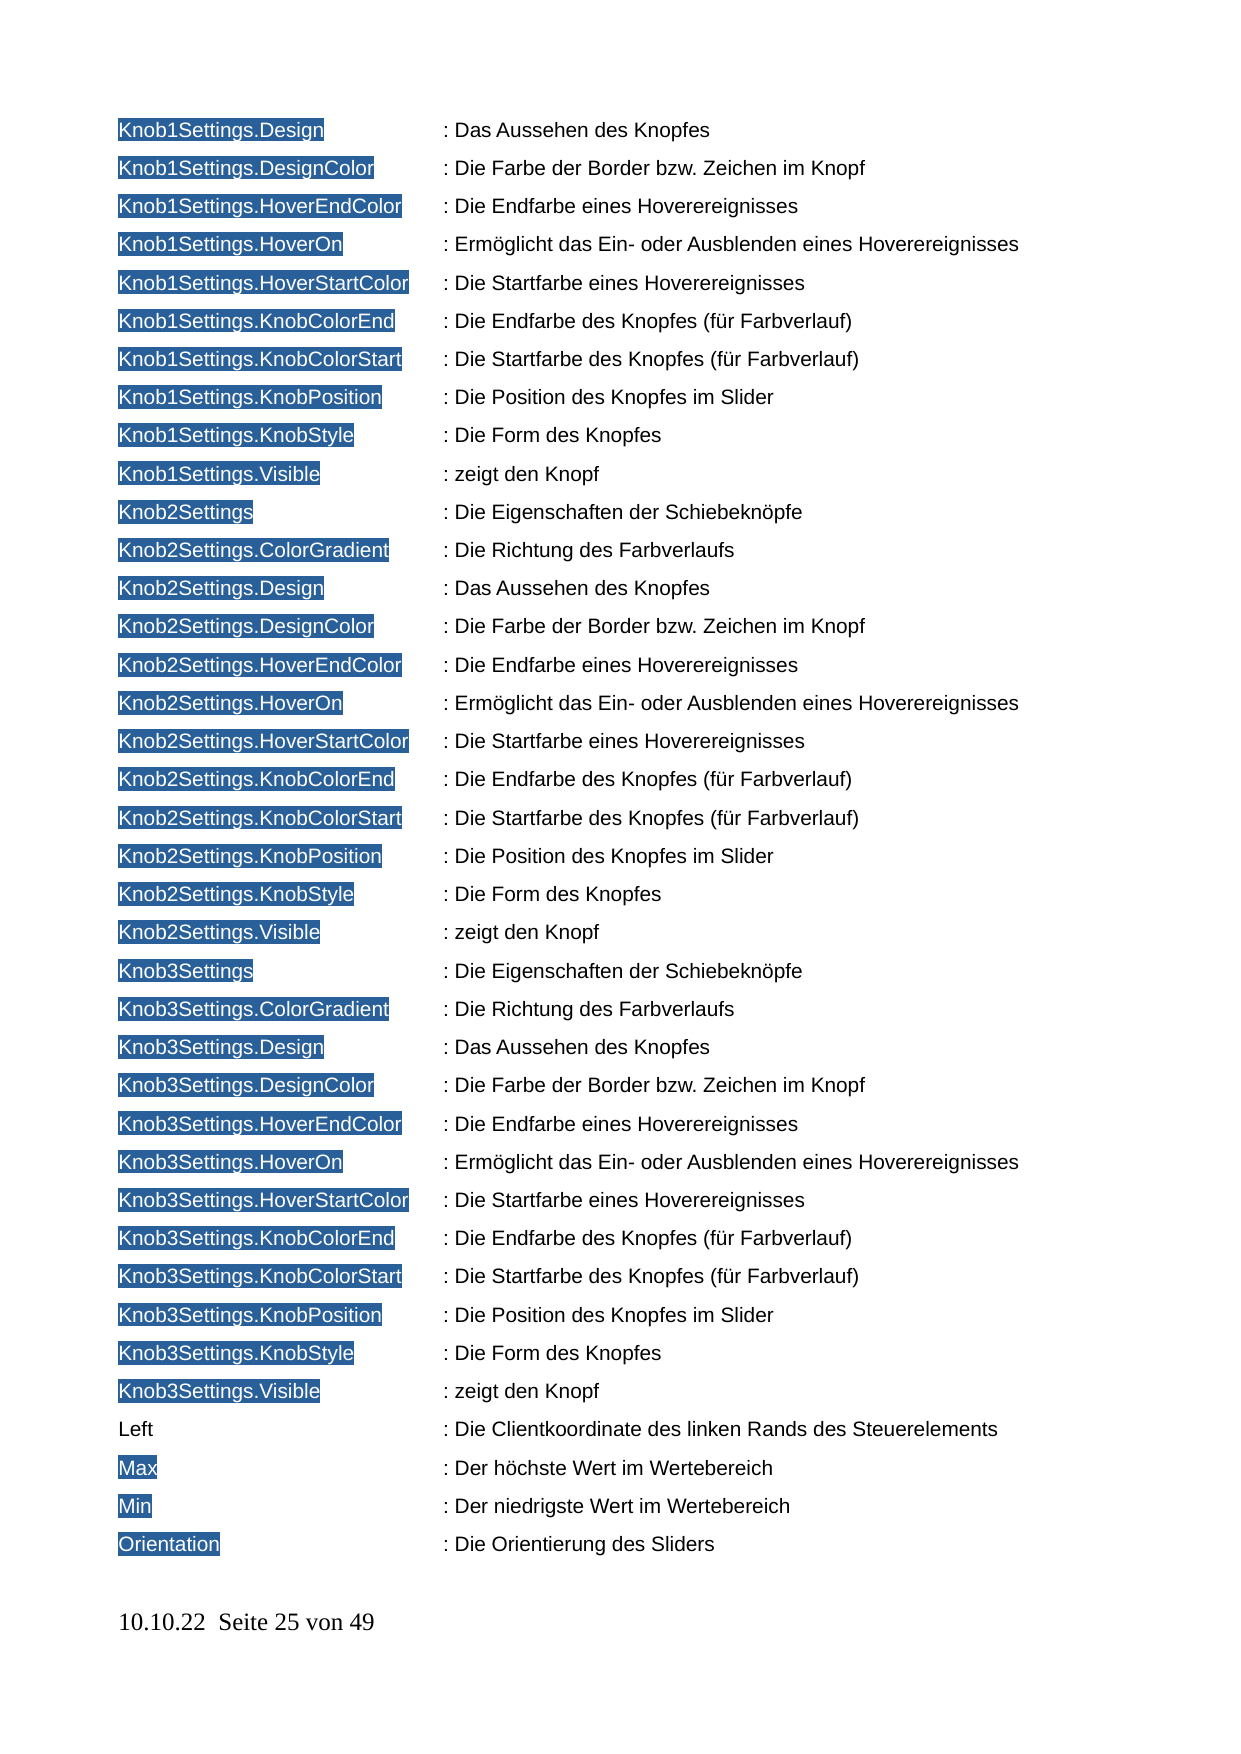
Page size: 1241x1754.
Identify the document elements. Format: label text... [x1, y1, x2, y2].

text Knob3Settings.ColorGradient : Die Richtung des Farbverlaufs [118, 997, 1122, 1021]
text Knob2Settings.HoverEndColor : Die Endfarbe eines Hoverereignisses [118, 653, 1122, 677]
text Knob2Settings.Visible : zeigt den Knopf [118, 921, 1122, 944]
text Knob2Settings.HoverOn : Ermöglicht das Ein- oder Ausblenden eines Hoverereignisses [118, 692, 1122, 715]
text Knob2Settings.Design : Das Aussehen des Knopfes [118, 577, 1122, 601]
text Knob3Settings.Design : Das Aussehen des Knopfes [118, 1036, 1122, 1059]
text Knob3Settings.KnobStyle : Die Form des Knopfes [118, 1341, 1122, 1365]
text Knob3Settings.HoverStartColor : Die Startfarbe eines Hoverereignisses [118, 1188, 1122, 1212]
text Knob1Settings.KnobColorStart : Die Startfarbe des Knopfes (für Farbverlauf) [118, 347, 1122, 371]
text Max : Der höchste Wert im Wertebereich [118, 1456, 1122, 1480]
text Knob1Settings.KnobStyle : Die Form des Knopfes [118, 424, 1122, 448]
text Knob3Settings.DesignColor : Die Farbe der Border bzw. Zeichen im Knopf [118, 1074, 1122, 1097]
text Knob3Settings.Visible : zeigt den Knopf [118, 1380, 1122, 1403]
text Knob2Settings.KnobColorStart : Die Startfarbe des Knopfes (für Farbverlauf) [118, 806, 1122, 830]
text Knob2Settings.ColorGradient : Die Richtung des Farbverlaufs [118, 539, 1122, 562]
text Knob1Settings.Design : Das Aussehen des Knopfes [118, 118, 1122, 142]
text Left : Die Clientkoordinate des linken Rands des Steuerelements [118, 1418, 1122, 1442]
text Knob2Settings.KnobPosition : Die Position des Knopfes im Slider [118, 844, 1122, 868]
text Knob2Settings : Die Eigenschaften der Schiebeknöpfe [118, 500, 1122, 524]
text Knob3Settings.KnobColorEnd : Die Endfarbe des Knopfes (für Farbverlauf) [118, 1227, 1122, 1250]
text Knob3Settings.KnobPosition : Die Position des Knopfes im Slider [118, 1303, 1122, 1327]
text Knob3Settings.HoverOn : Ermöglicht das Ein- oder Ausblenden eines Hoverereignisses [118, 1150, 1122, 1174]
text Knob3Settings : Die Eigenschaften der Schiebeknöpfe [118, 959, 1122, 983]
text Knob1Settings.KnobPosition : Die Position des Knopfes im Slider [118, 386, 1122, 409]
text Knob2Settings.HoverStartColor : Die Startfarbe eines Hoverereignisses [118, 730, 1122, 753]
text Min : Der niedrigste Wert im Wertebereich [118, 1494, 1122, 1518]
text Knob1Settings.HoverOn : Ermöglicht das Ein- oder Ausblenden eines Hoverereignisses [118, 233, 1122, 256]
text Knob3Settings.KnobColorStart : Die Startfarbe des Knopfes (für Farbverlauf) [118, 1265, 1122, 1289]
text Knob1Settings.HoverStartColor : Die Startfarbe eines Hoverereignisses [118, 271, 1122, 295]
text Orientation : Die Orientierung des Sliders [118, 1533, 1122, 1556]
text Knob1Settings.HoverEndColor : Die Endfarbe eines Hoverereignisses [118, 194, 1122, 218]
text Knob2Settings.KnobStyle : Die Form des Knopfes [118, 883, 1122, 906]
text Knob3Settings.HoverEndColor : Die Endfarbe eines Hoverereignisses [118, 1112, 1122, 1136]
text Knob2Settings.DesignColor : Die Farbe der Border bzw. Zeichen im Knopf [118, 615, 1122, 639]
text Knob2Settings.KnobColorEnd : Die Endfarbe des Knopfes (für Farbverlauf) [118, 768, 1122, 792]
text Knob1Settings.Visible : zeigt den Knopf [118, 462, 1122, 486]
text Knob1Settings.DesignColor : Die Farbe der Border bzw. Zeichen im Knopf [118, 156, 1122, 180]
text Knob1Settings.KnobColorEnd : Die Endfarbe des Knopfes (für Farbverlauf) [118, 309, 1122, 333]
